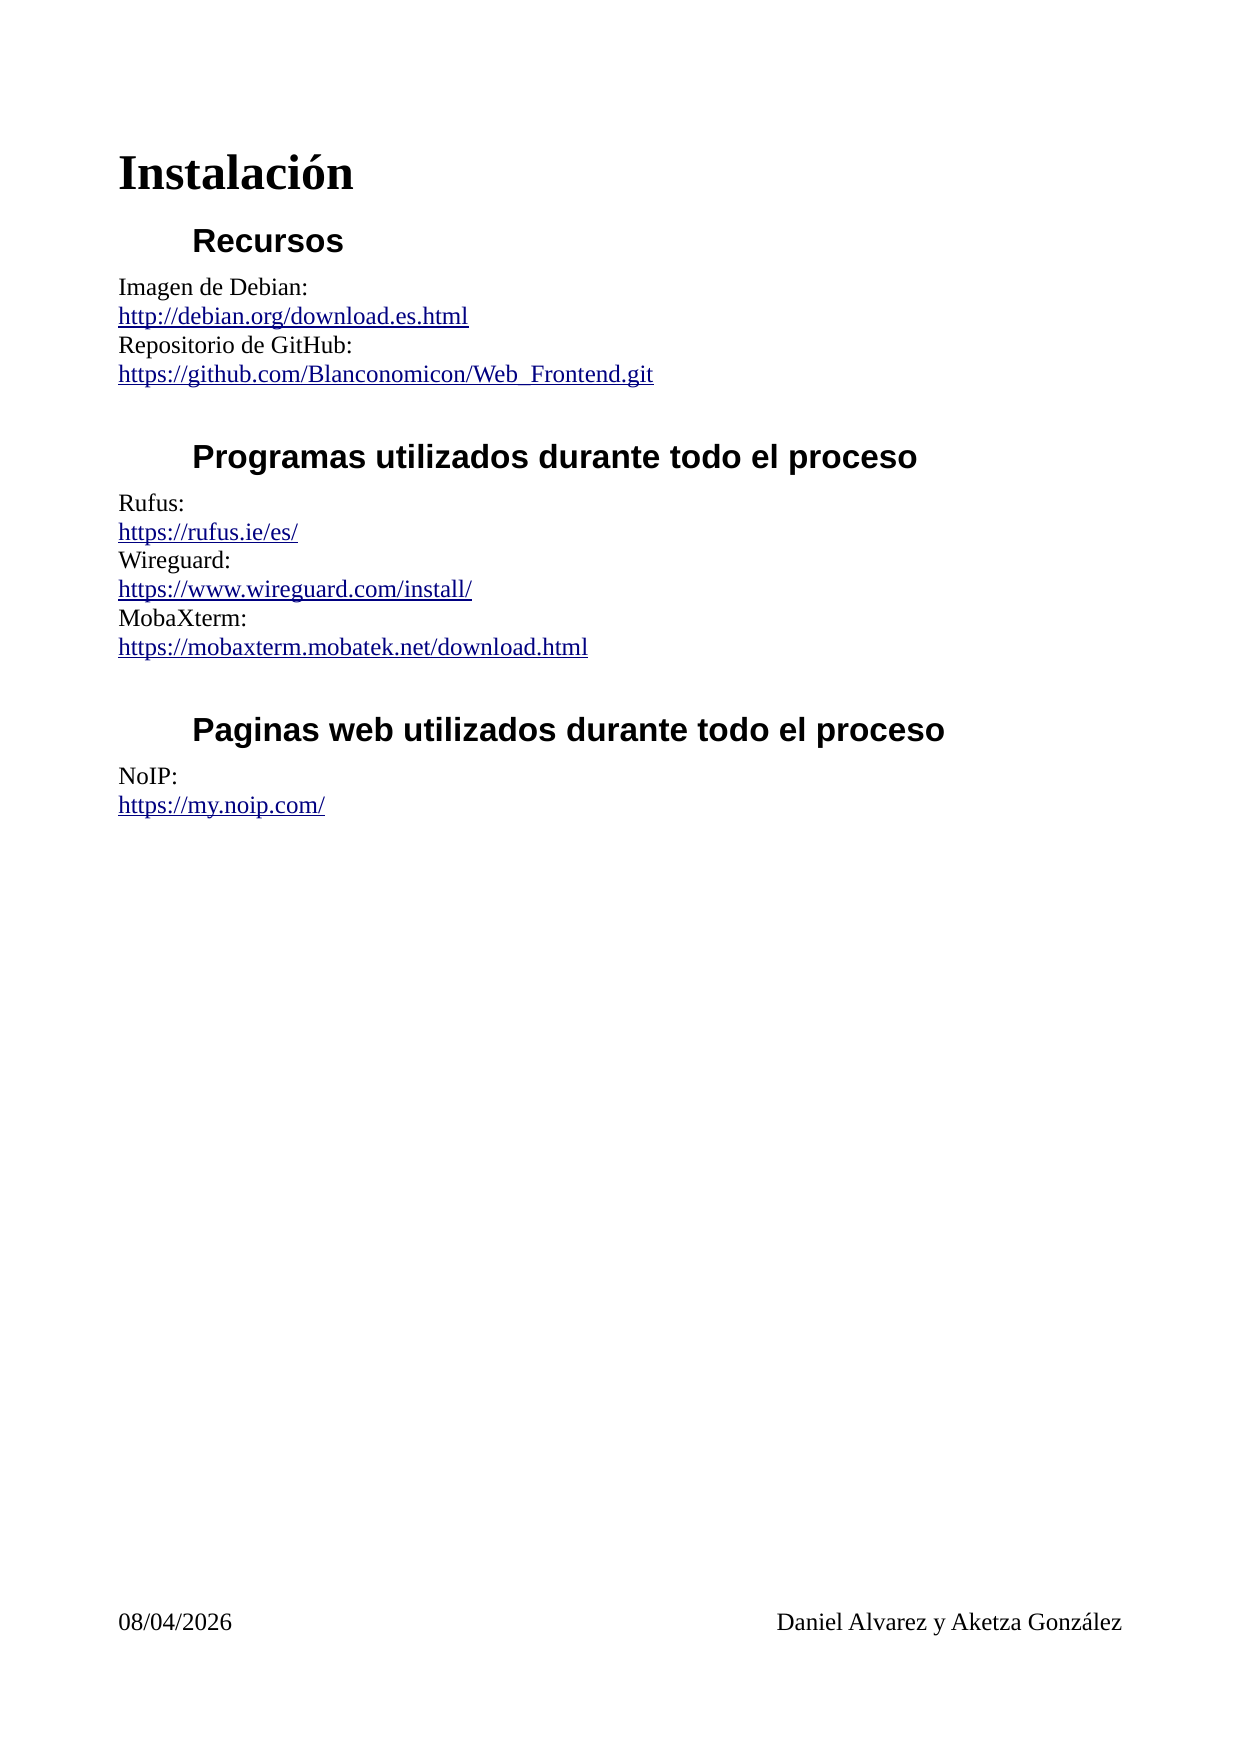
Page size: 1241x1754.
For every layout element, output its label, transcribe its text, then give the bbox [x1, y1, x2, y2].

text http://debian.org/download.es.html [118, 301, 1122, 330]
subtitle Paginas web utilizados durante todo el proceso [118, 710, 1122, 748]
subtitle Instalación [118, 143, 1122, 201]
text https://www.wireguard.com/install/ [118, 574, 1122, 603]
text Repositorio de GitHub: [118, 330, 1122, 359]
text NoIP: [118, 761, 1122, 790]
text https://mobaxterm.mobatek.net/download.html [118, 632, 1122, 660]
subtitle Programas utilizados durante todo el proceso [118, 437, 1122, 475]
text Imagen de Debian: [118, 272, 1122, 301]
text https://github.com/Blanconomicon/Web_Frontend.git [118, 359, 1122, 387]
text https://rufus.ie/es/ [118, 517, 1122, 545]
subtitle Recursos [118, 221, 1122, 260]
text https://my.noip.com/ [118, 790, 1122, 818]
text Wireguard: [118, 545, 1122, 574]
text MobaXterm: [118, 603, 1122, 632]
text Rufus: [118, 488, 1122, 517]
